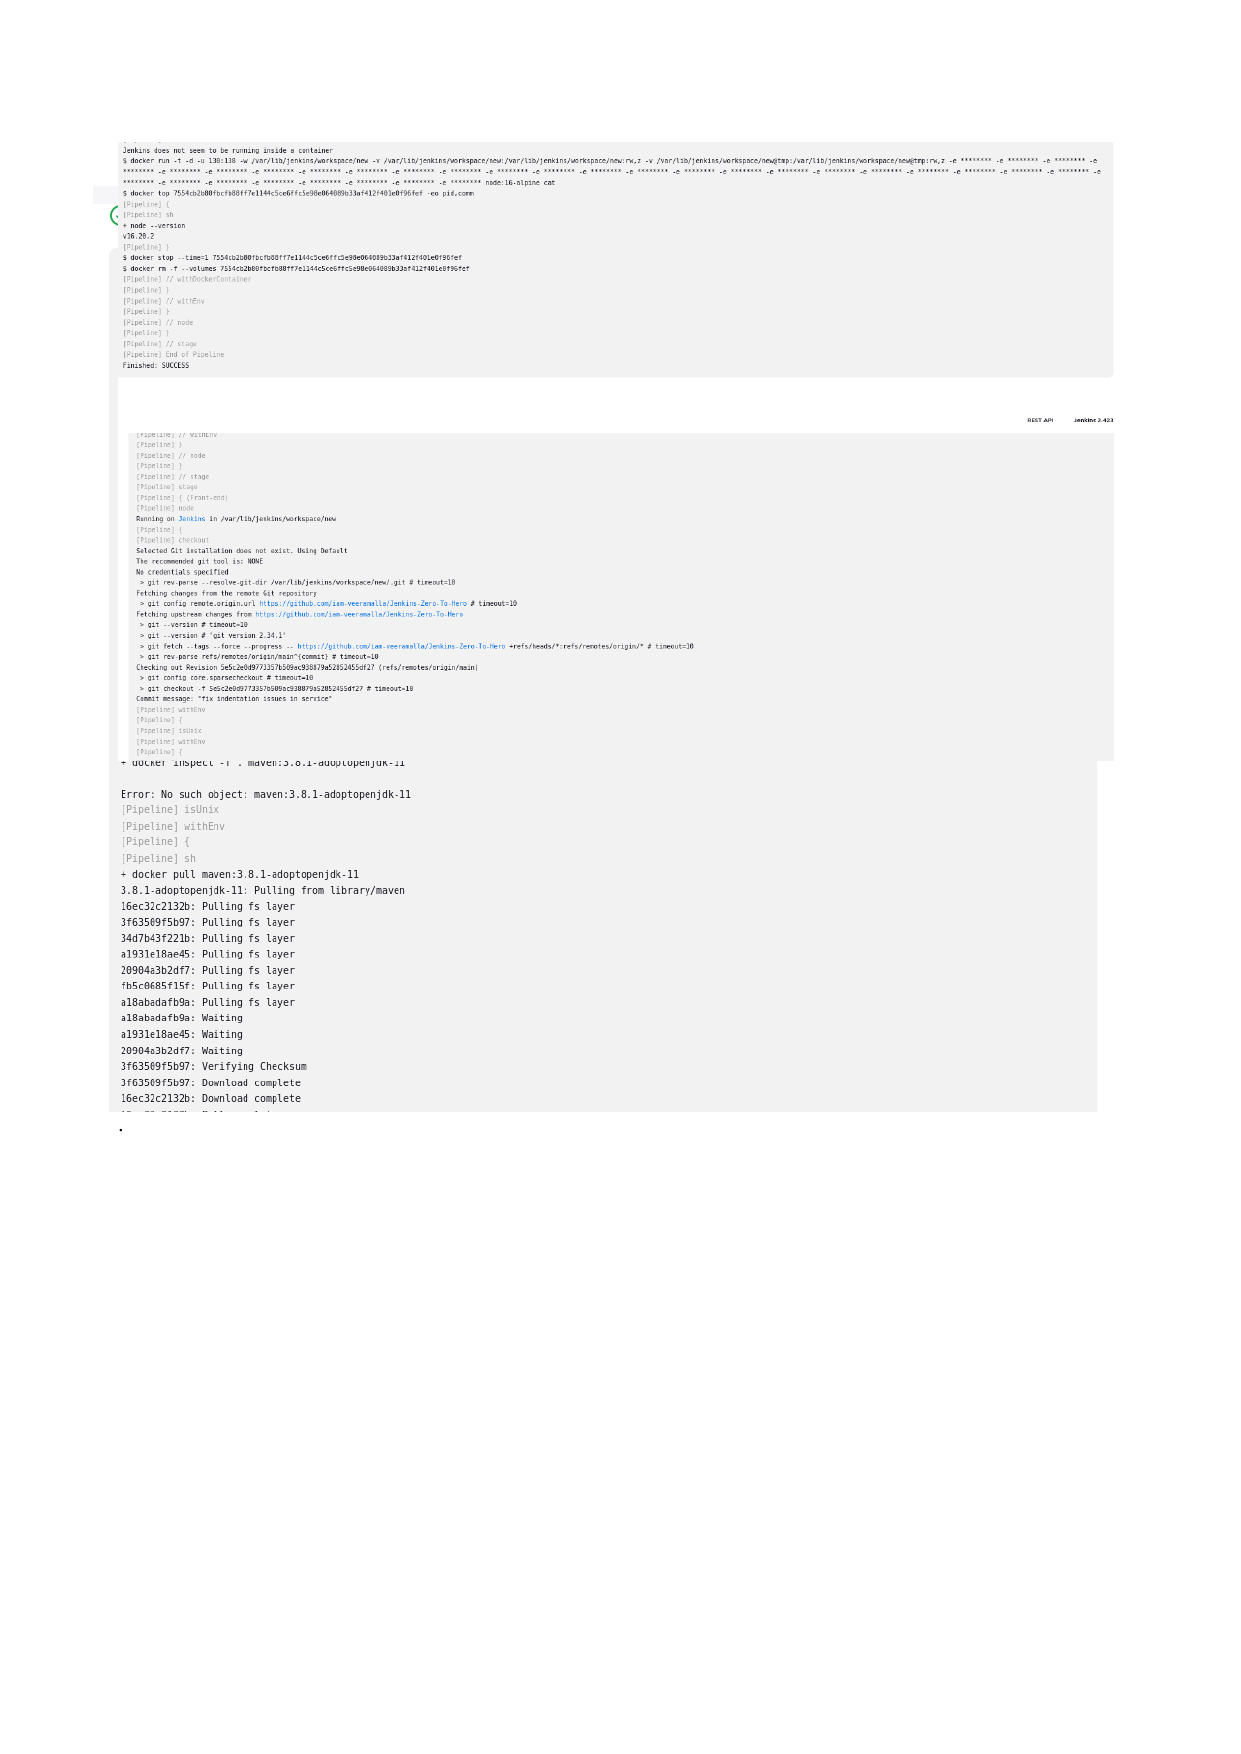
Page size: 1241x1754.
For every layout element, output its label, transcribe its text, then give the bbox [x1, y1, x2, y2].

picture [93, 142, 1123, 1112]
text . [118, 761, 1122, 1136]
